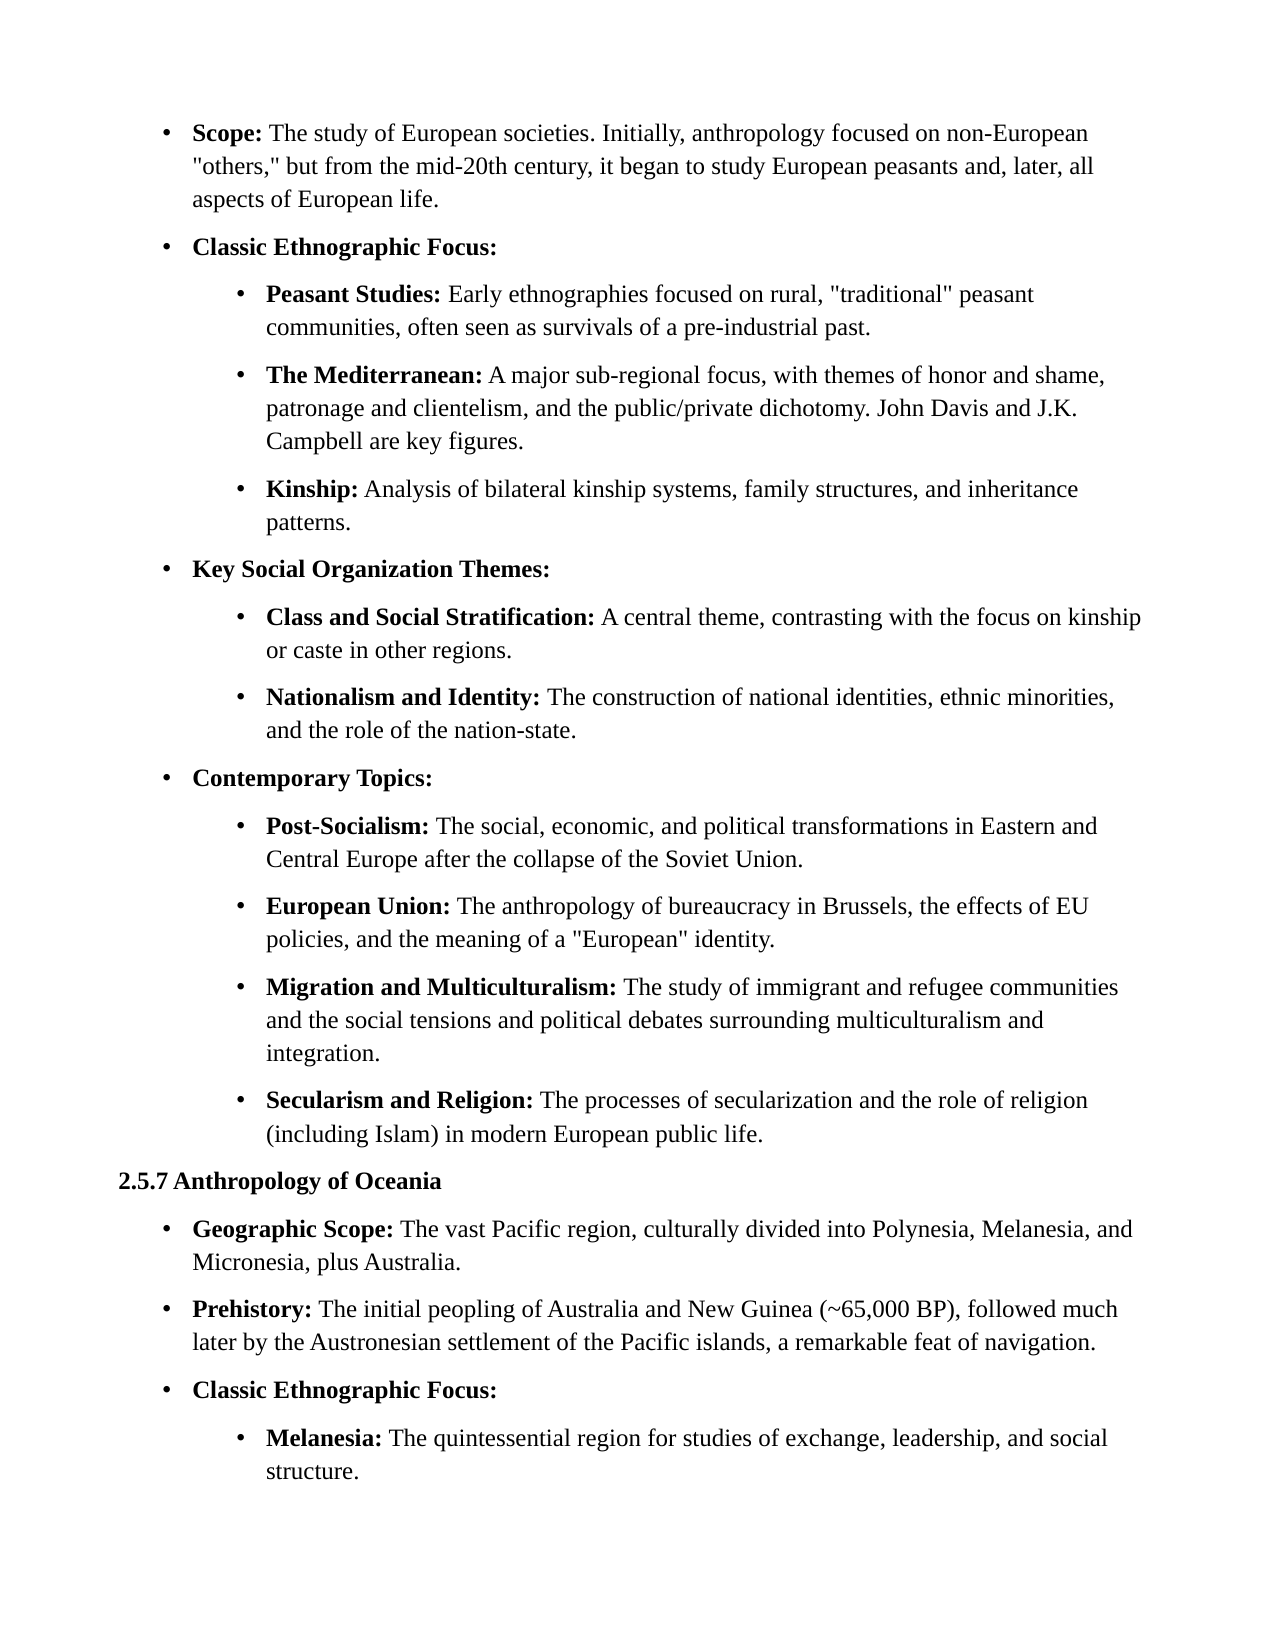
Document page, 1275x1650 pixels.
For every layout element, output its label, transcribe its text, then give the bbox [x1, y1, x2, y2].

list Key Social Organization Themes: [162, 554, 1157, 583]
list Kinship: Analysis of bilateral kinship systems, family structures, and inheritance patterns. [236, 474, 1157, 535]
list Migration and Multiculturalism: The study of immigrant and refugee communities and the social tensions and political debates surrounding multiculturalism and integration. [236, 972, 1157, 1067]
list European Union: The anthropology of bureaucracy in Brussels, the effects of EU policies, and the meaning of a "European" identity. [236, 891, 1157, 953]
list Scope: The study of European societies. Initially, anthropology focused on non-European "others," but from the mid-20th century, it began to study European peasants and, later, all aspects of European life. [162, 118, 1157, 213]
list Secularism and Religion: The processes of secularization and the role of religion (including Islam) in modern European public life. [236, 1086, 1157, 1147]
list Prehistory: The initial peopling of Australia and New Guinea (~65,000 BP), followed much later by the Austronesian settlement of the Pacific islands, a remarkable feat of navigation. [162, 1294, 1157, 1356]
list Melanesia: The quintessential region for studies of exchange, leadership, and social structure. [236, 1423, 1157, 1484]
text 2.5.7 Anthropology of Oceania [118, 1166, 1157, 1195]
list Geographic Scope: The vast Pacific region, culturally divided into Polynesia, Melanesia, and Micronesia, plus Australia. [162, 1214, 1157, 1276]
list Post-Socialism: The social, economic, and political transformations in Eastern and Central Europe after the collapse of the Soviet Union. [236, 811, 1157, 872]
list Classic Ethnographic Focus: [162, 1375, 1157, 1404]
list The Mediterranean: A major sub-regional focus, with themes of honor and shame, patronage and clientelism, and the public/private dichotomy. John Davis and J.K. Campbell are key figures. [236, 360, 1157, 455]
list Peasant Studies: Early ethnographies focused on rural, "traditional" peasant communities, often seen as survivals of a pre-industrial past. [236, 279, 1157, 341]
list Class and Social Stratification: A central theme, contrasting with the focus on kinship or caste in other regions. [236, 602, 1157, 664]
list Nationalism and Identity: The construction of national identities, ethnic minorities, and the role of the nation-state. [236, 682, 1157, 744]
list Contemporary Topics: [162, 763, 1157, 792]
list Classic Ethnographic Focus: [162, 232, 1157, 261]
